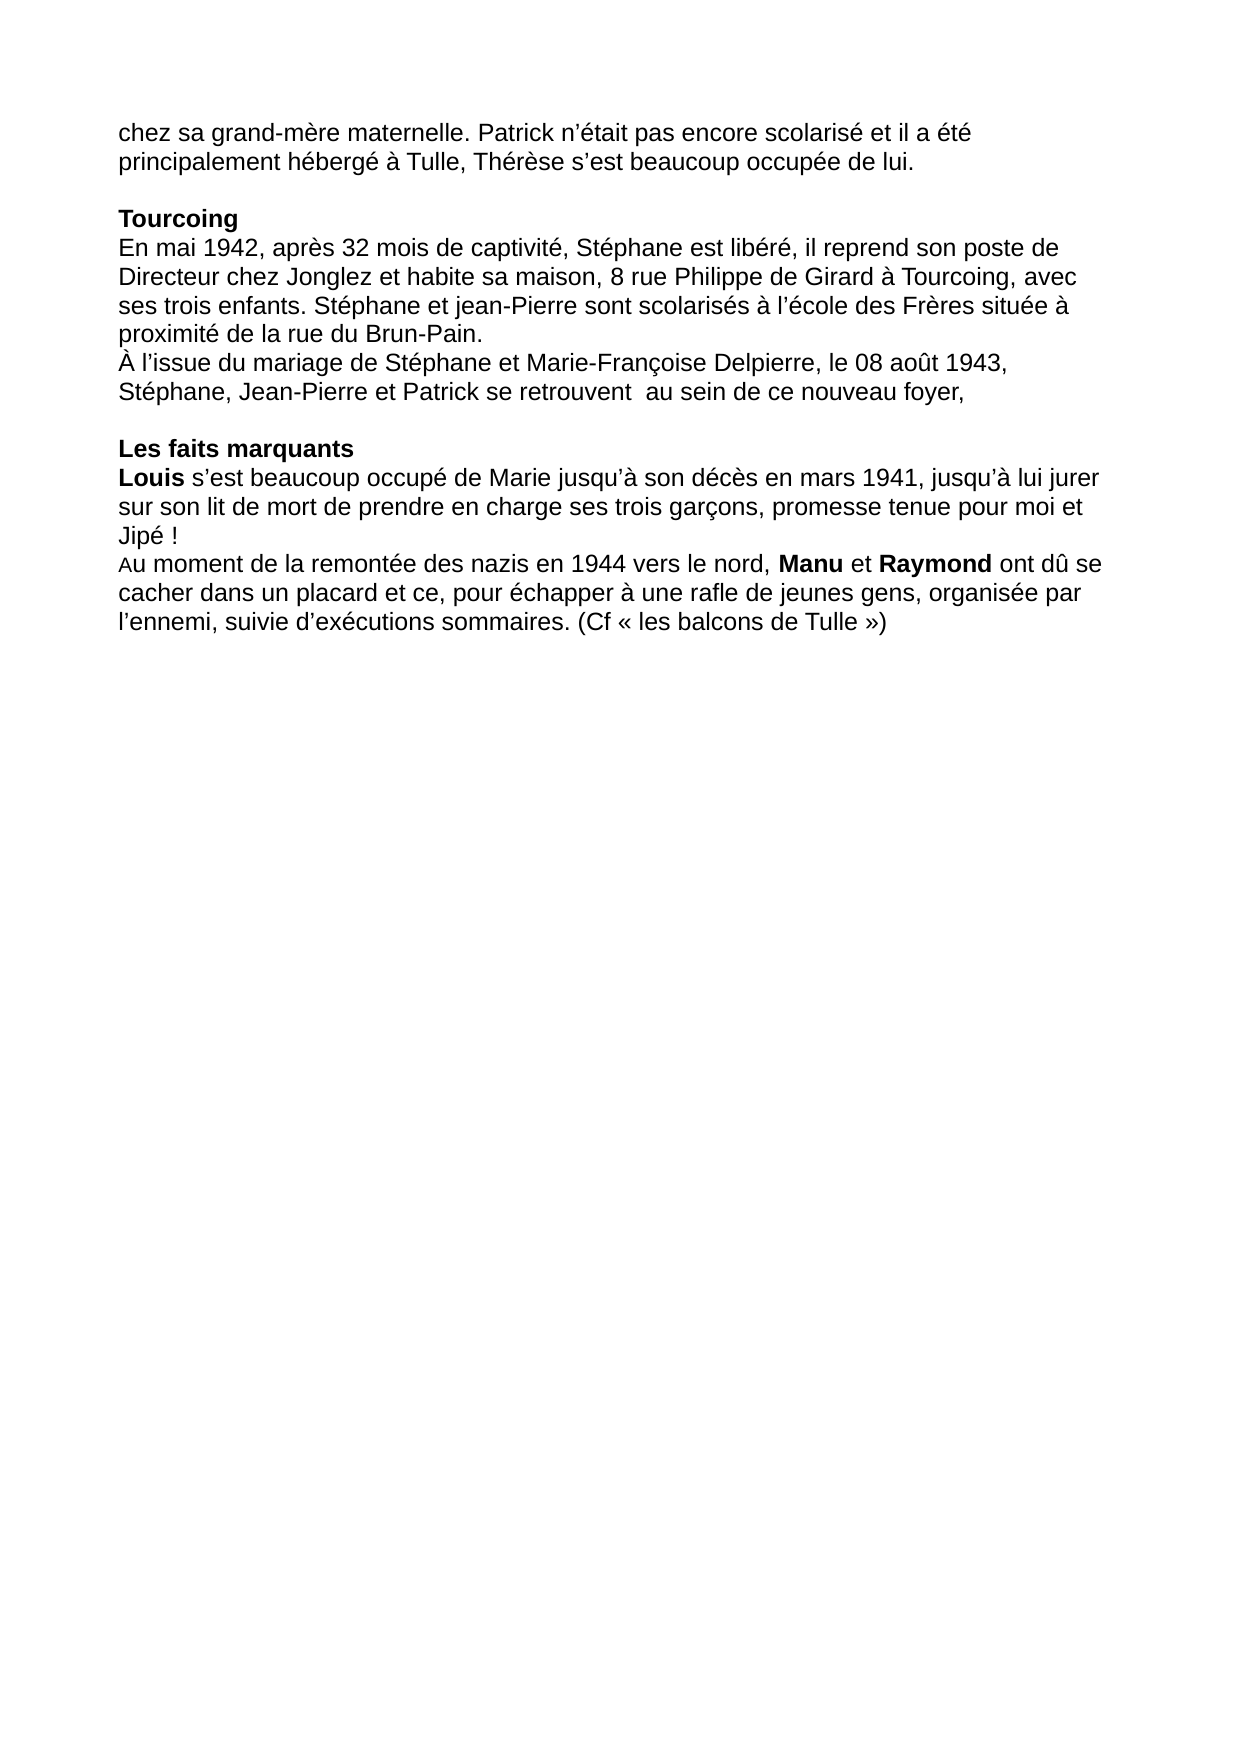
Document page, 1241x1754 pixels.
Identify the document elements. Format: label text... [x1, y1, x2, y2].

text Louis s’est beaucoup occupé de Marie jusqu’à son décès en mars 1941, jusqu’à lui jurer sur son lit de mort de prendre en charge ses trois garçons, promesse tenue pour moi et Jipé ! [118, 463, 1122, 549]
text Tourcoing [118, 204, 1122, 233]
text Les faits marquants [118, 434, 1122, 463]
text En mai 1942, après 32 mois de captivité, Stéphane est libéré, il reprend son poste de Directeur chez Jonglez et habite sa maison, 8 rue Philippe de Girard à Tourcoing, avec ses trois enfants. Stéphane et jean-Pierre sont scolarisés à l’école des Frères située à proximité de la rue du Brun-Pain. [118, 233, 1122, 348]
text À l’issue du mariage de Stéphane et Marie-Françoise Delpierre, le 08 août 1943, Stéphane, Jean-Pierre et Patrick se retrouvent au sein de ce nouveau foyer, [118, 348, 1122, 406]
text chez sa grand-mère maternelle. Patrick n’était pas encore scolarisé et il a été principalement hébergé à Tulle, Thérèse s’est beaucoup occupée de lui. [118, 118, 1122, 176]
text Au moment de la remontée des nazis en 1944 vers le nord, Manu et Raymond ont dû se cacher dans un placard et ce, pour échapper à une rafle de jeunes gens, organisée par l’ennemi, suivie d’exécutions sommaires. (Cf « les balcons de Tulle ») [118, 549, 1122, 636]
